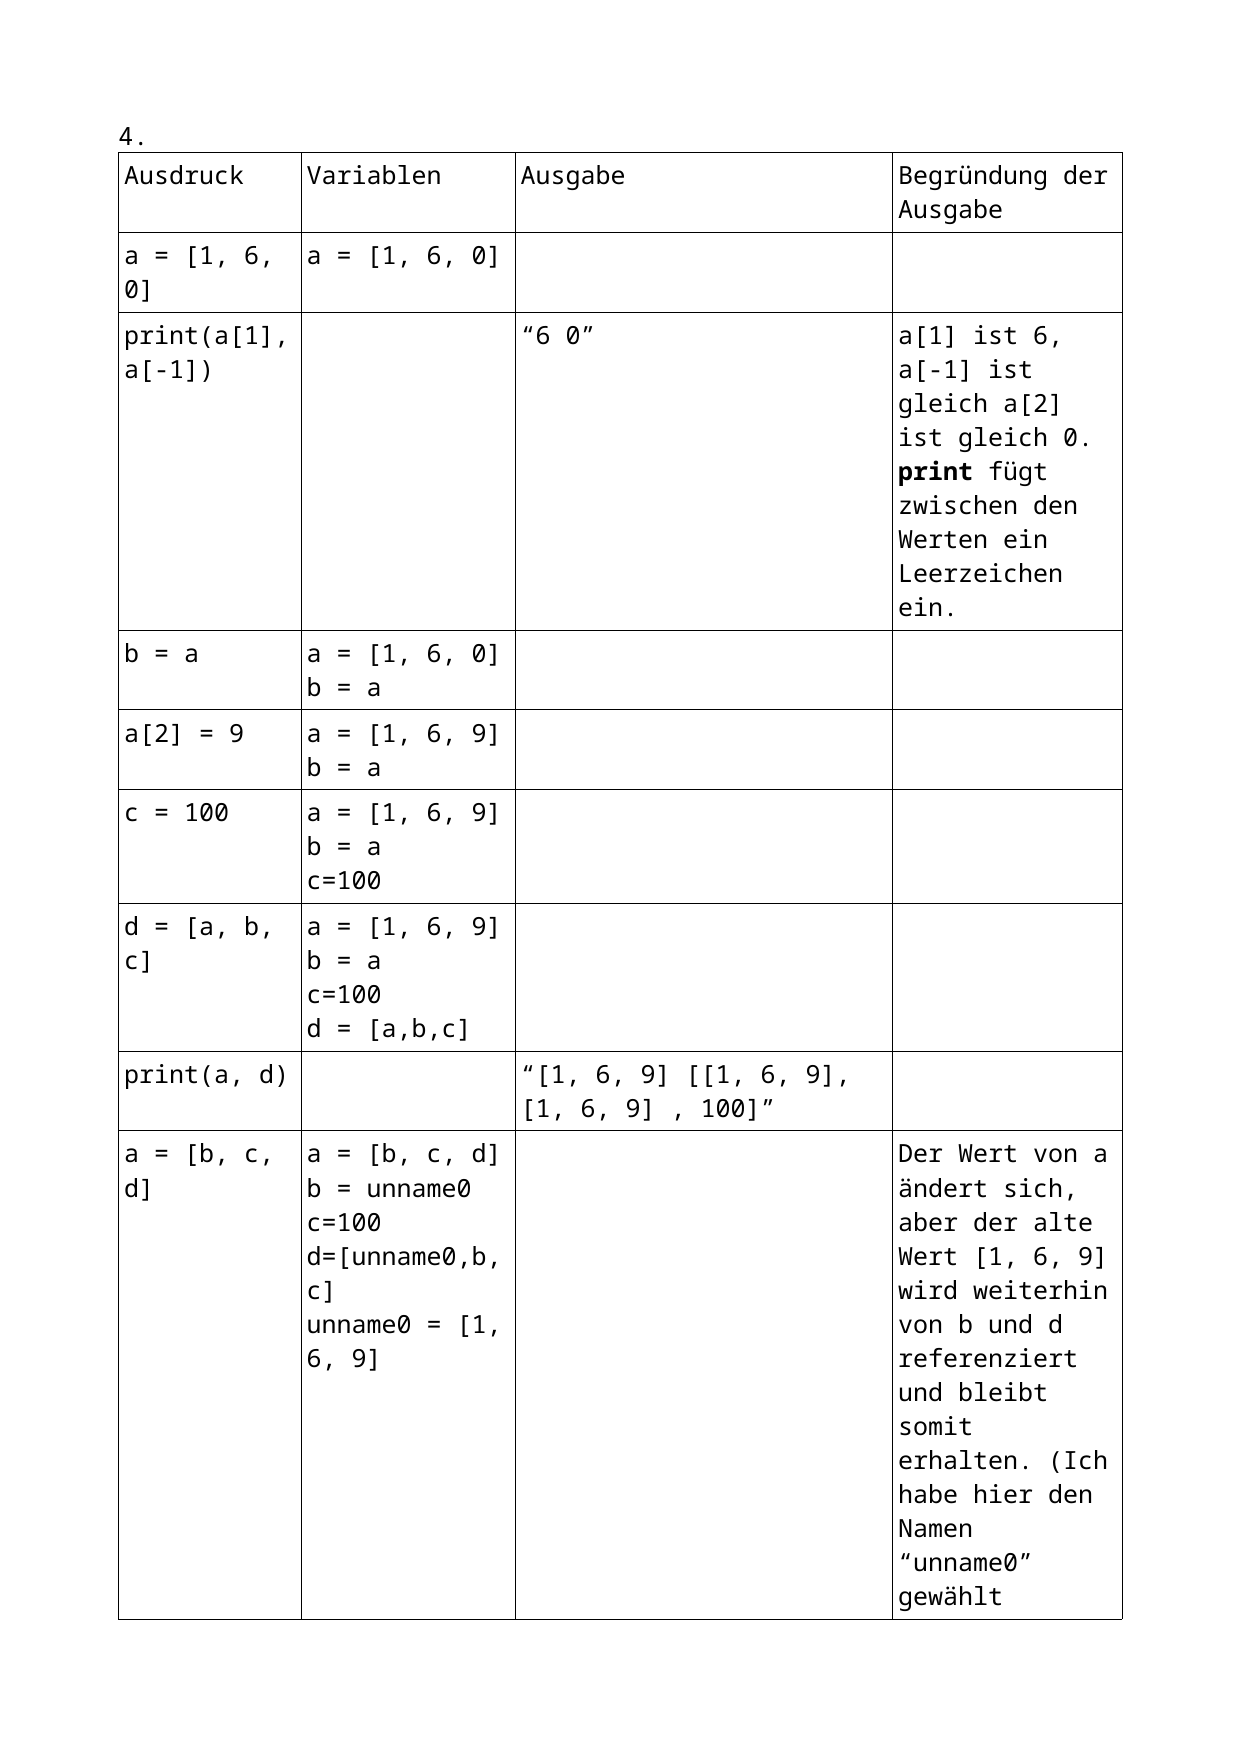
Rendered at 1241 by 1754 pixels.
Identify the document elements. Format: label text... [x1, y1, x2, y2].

table_cell print(a, d) [119, 1052, 301, 1130]
table_cell [516, 790, 892, 903]
table_cell [516, 710, 892, 789]
table_cell [893, 710, 1122, 789]
table_cell a[1] ist 6, a[-1] ist gleich a[2] ist gleich 0. print fügt zwischen den Werten ein Leerzeichen ein. [893, 313, 1122, 630]
table_cell [516, 631, 892, 709]
table_cell print(a[1], a[-1]) [119, 313, 301, 630]
table_header Variablen [302, 153, 515, 232]
table_cell [893, 904, 1122, 1051]
table_cell a = [1, 6, 0] b = a [302, 631, 515, 709]
table_cell b = a [119, 631, 301, 709]
table_cell [893, 631, 1122, 709]
table_cell d = [a, b, c] [119, 904, 301, 1051]
table_cell c = 100 [119, 790, 301, 903]
table_cell a = [1, 6, 9] b = a c=100 d = [a,b,c] [302, 904, 515, 1051]
table_cell a[2] = 9 [119, 710, 301, 789]
table_cell a = [1, 6, 0] [119, 233, 301, 312]
table_cell a = [1, 6, 9] b = a c=100 [302, 790, 515, 903]
table_cell “6 0” [516, 313, 892, 630]
table_cell [893, 790, 1122, 903]
table_cell a = [b, c, d] b = unname0 c=100 d=[unname0,b,c] unname0 = [1, 6, 9] [302, 1131, 515, 1619]
table_cell a = [1, 6, 9] b = a [302, 710, 515, 789]
table_cell [302, 1052, 515, 1130]
table_header Ausgabe [516, 153, 892, 232]
table_cell [893, 233, 1122, 312]
table_cell [516, 233, 892, 312]
table_cell [302, 313, 515, 630]
table_header Begründung der Ausgabe [893, 153, 1122, 232]
table_cell “[1, 6, 9] [[1, 6, 9], [1, 6, 9] , 100]” [516, 1052, 892, 1130]
table_header Ausdruck [119, 153, 301, 232]
text 4. [118, 118, 1122, 152]
table_cell [516, 1131, 892, 1619]
table_cell Der Wert von a ändert sich, aber der alte Wert [1, 6, 9] wird weiterhin von b und d referenziert und bleibt somit erhalten. (Ich habe hier den Namen “unname0” gewählt [893, 1131, 1122, 1619]
table_cell [516, 904, 892, 1051]
table_cell a = [b, c, d] [119, 1131, 301, 1619]
table_cell a = [1, 6, 0] [302, 233, 515, 312]
table_cell [893, 1052, 1122, 1130]
